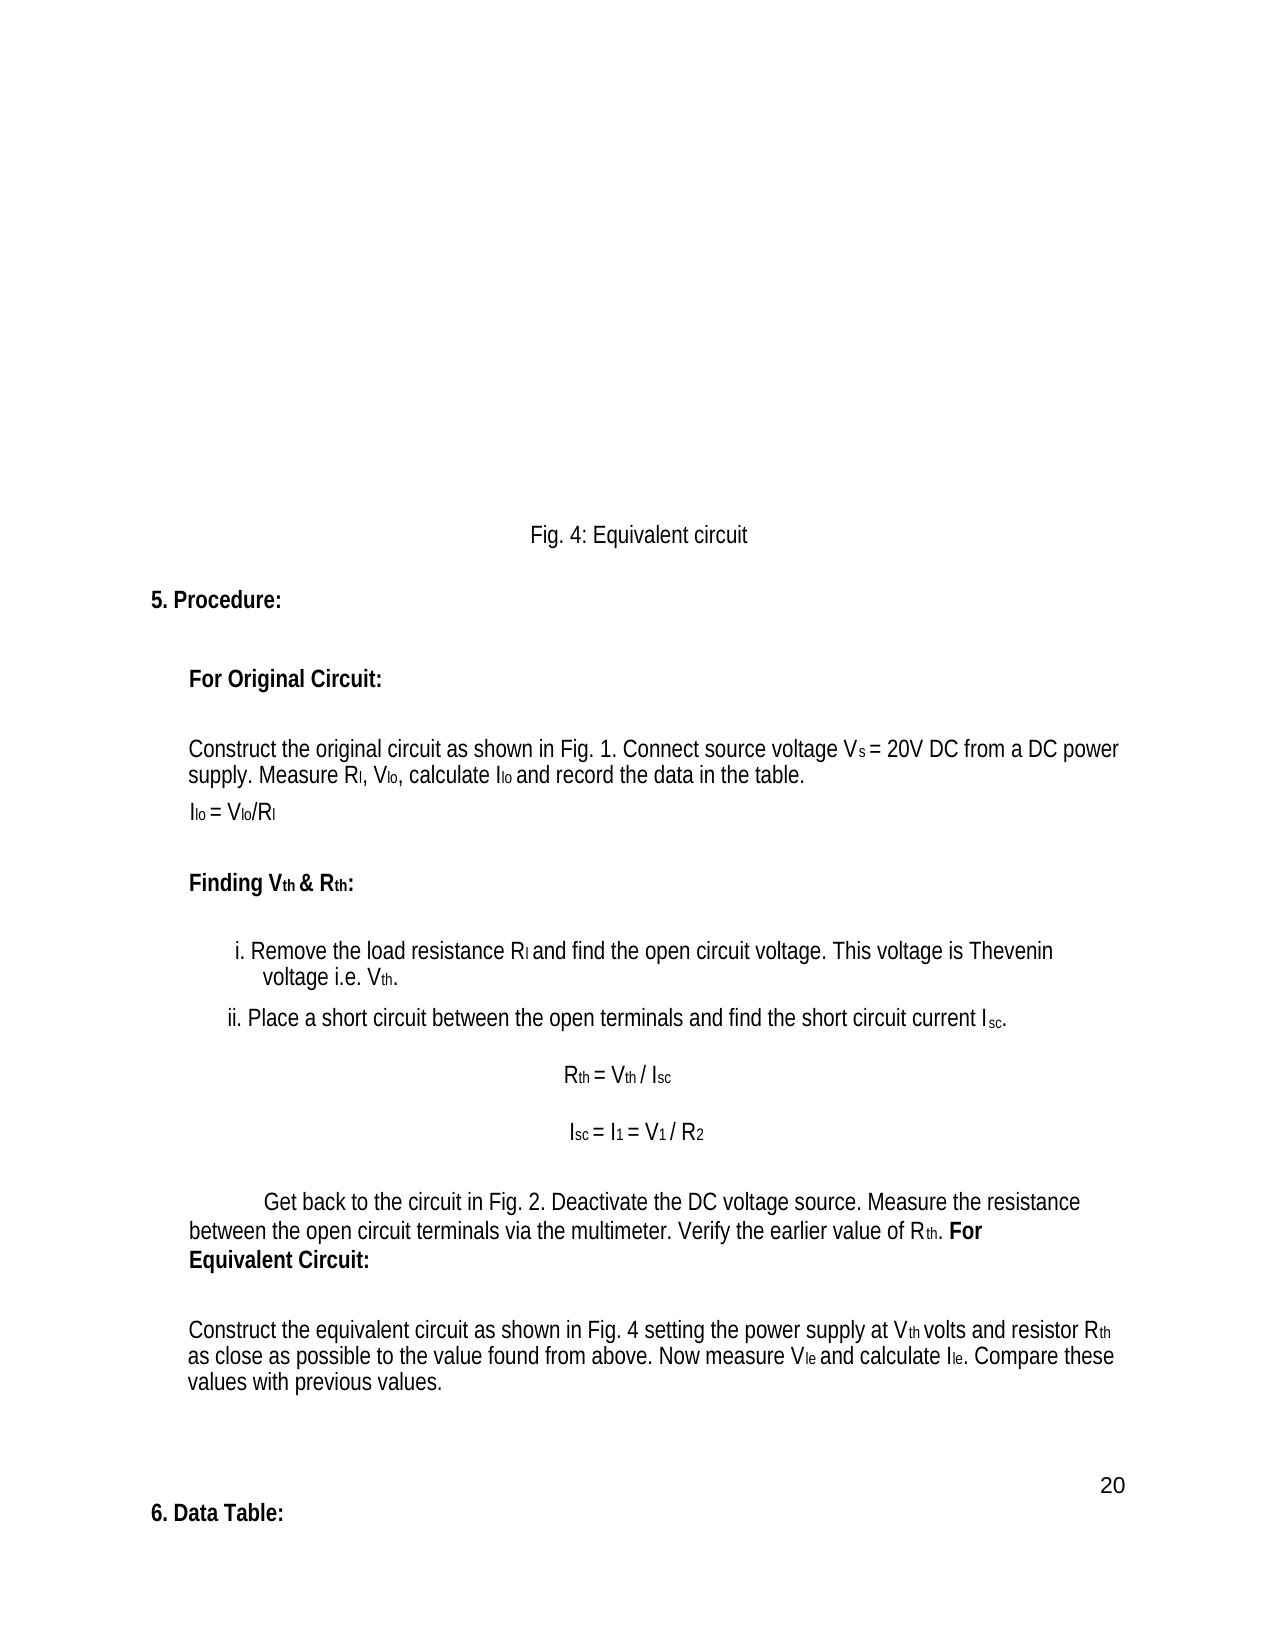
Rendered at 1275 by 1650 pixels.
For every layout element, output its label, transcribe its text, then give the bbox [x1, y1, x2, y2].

text Construct the original circuit as shown in Fig. 1. Connect source voltage Vs = 20V DC from a DC power supply. Measure Rl, Vlo, calculate Ilo and record the data in the table. [188, 737, 1131, 789]
text i. Remove the load resistance Rl and find the open circuit voltage. This voltage is Thevenin voltage i.e. Vth. [235, 938, 1082, 991]
text Finding Vth & Rth: [189, 868, 1221, 896]
text Ilo = Vlo/Rl [189, 797, 1221, 826]
text Construct the equivalent circuit as shown in Fig. 4 setting the power supply at Vth volts and resistor Rth as close as possible to the value found from above. Now measure Vle and calculate Ile. Compare these values with previous values. [188, 1318, 1131, 1396]
text Get back to the circuit in Fig. 2. Deactivate the DC voltage source. Measure the resistance between the open circuit terminals via the multimeter. Verify the earlier value of Rth. For Equivalent Circuit: [189, 1188, 1086, 1273]
picture [307, 145, 968, 520]
text 5. Procedure: [151, 585, 1221, 614]
text Isc = I1 = V1 / R2 [569, 1117, 1221, 1146]
text Fig. 4: Equivalent circuit [530, 520, 1221, 549]
text 20 [134, 1472, 1125, 1498]
text ii. Place a short circuit between the open terminals and find the short circuit current Isc. Rth = Vth / Isc [211, 1001, 1023, 1088]
text For Original Circuit: [189, 664, 1221, 692]
text 6. Data Table: [151, 1498, 1221, 1527]
